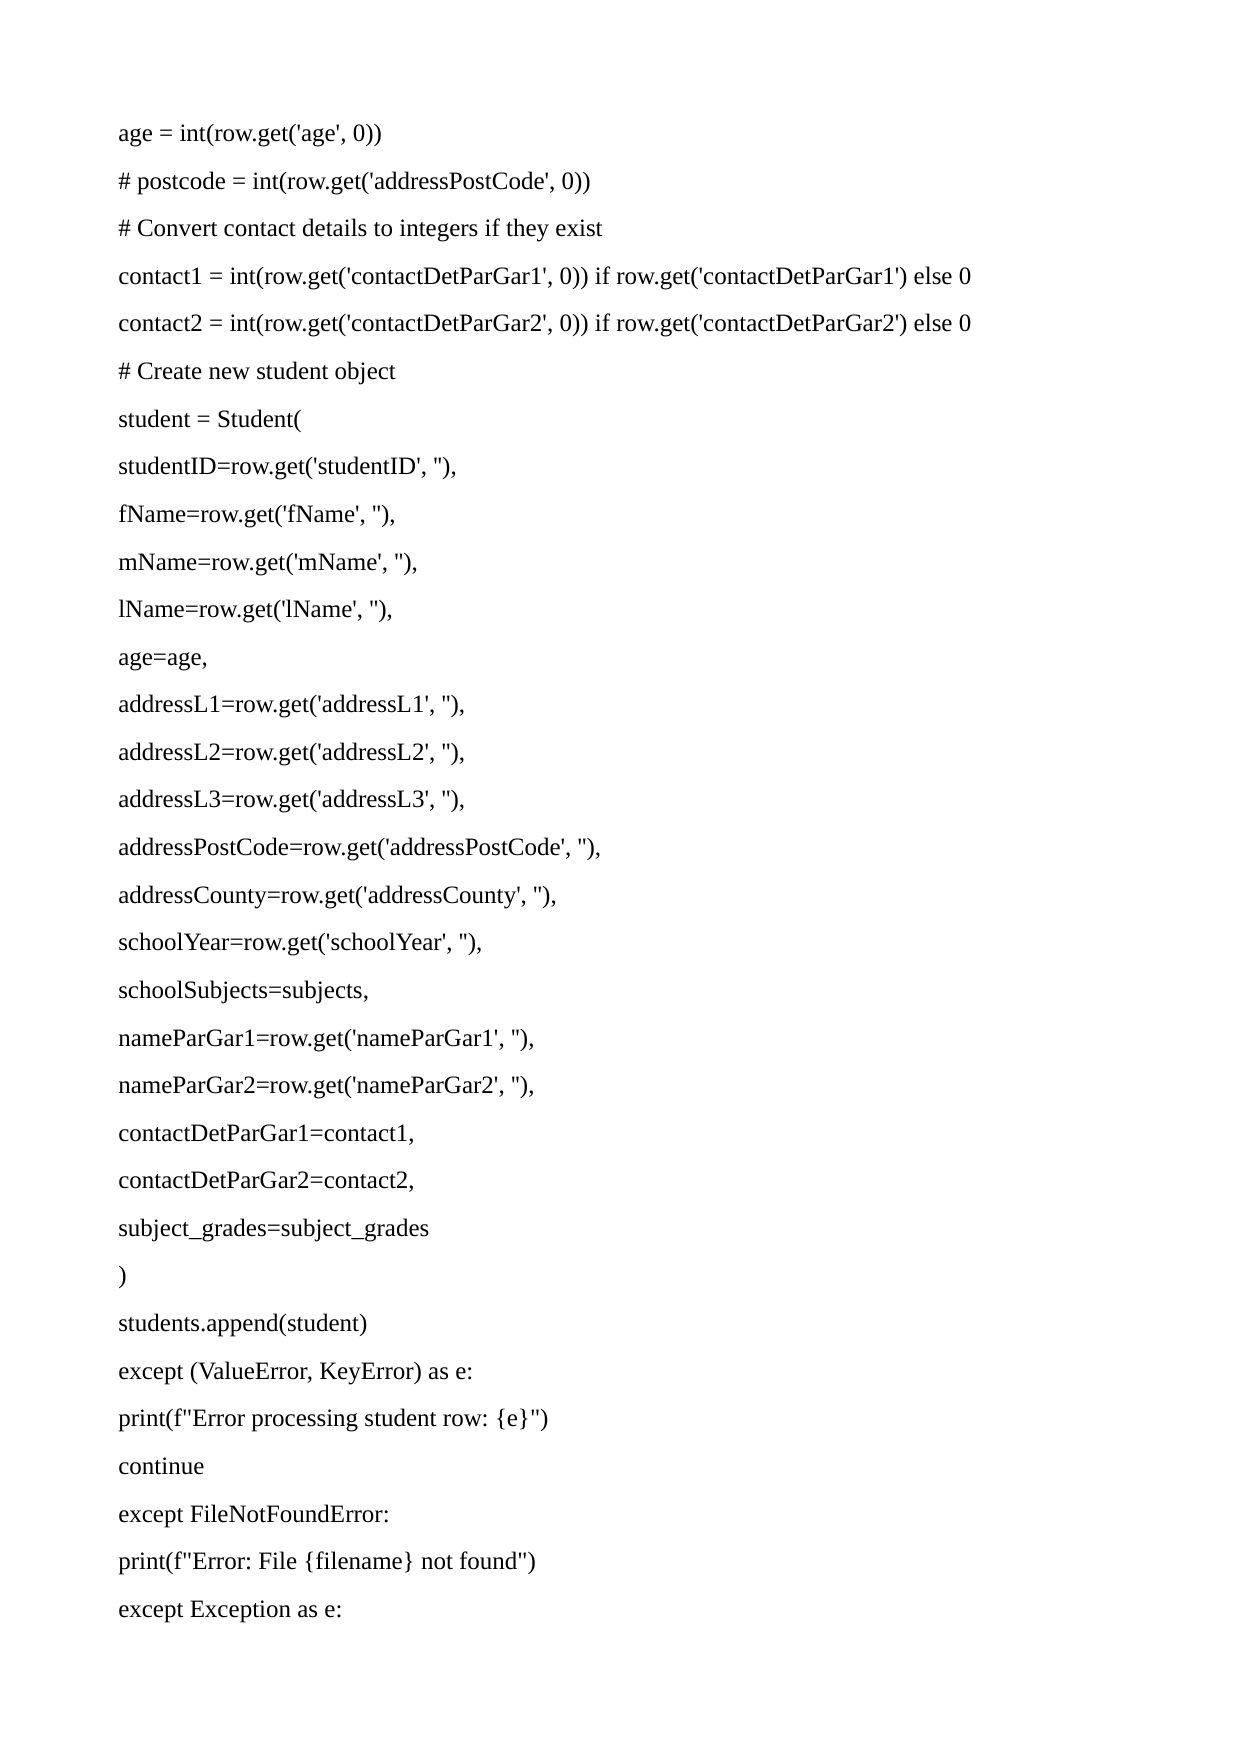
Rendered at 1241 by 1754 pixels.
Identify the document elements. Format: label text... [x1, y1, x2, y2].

text schoolSubjects=subjects, [118, 975, 1122, 1004]
text addressL2=row.get('addressL2', ''), [118, 737, 1122, 766]
text addressL3=row.get('addressL3', ''), [118, 784, 1122, 813]
text age=age, [118, 642, 1122, 671]
text contactDetParGar2=contact2, [118, 1165, 1122, 1194]
text fName=row.get('fName', ''), [118, 499, 1122, 528]
text nameParGar2=row.get('nameParGar2', ''), [118, 1070, 1122, 1099]
text studentID=row.get('studentID', ''), [118, 451, 1122, 480]
text contactDetParGar1=contact1, [118, 1118, 1122, 1147]
text # postcode = int(row.get('addressPostCode', 0)) [118, 166, 1122, 194]
text student = Student( [118, 404, 1122, 432]
text except Exception as e: [118, 1594, 1122, 1623]
text continue [118, 1451, 1122, 1480]
text addressPostCode=row.get('addressPostCode', ''), [118, 832, 1122, 861]
text addressL1=row.get('addressL1', ''), [118, 689, 1122, 718]
text lName=row.get('lName', ''), [118, 594, 1122, 623]
text schoolYear=row.get('schoolYear', ''), [118, 927, 1122, 956]
text age = int(row.get('age', 0)) [118, 118, 1122, 147]
text contact2 = int(row.get('contactDetParGar2', 0)) if row.get('contactDetParGar2') else 0 [118, 308, 1122, 337]
text nameParGar1=row.get('nameParGar1', ''), [118, 1023, 1122, 1051]
text # Create new student object [118, 356, 1122, 385]
text students.append(student) [118, 1308, 1122, 1337]
text print(f"Error: File {filename} not found") [118, 1546, 1122, 1575]
text print(f"Error processing student row: {e}") [118, 1403, 1122, 1432]
text # Convert contact details to integers if they exist [118, 213, 1122, 242]
text except FileNotFoundError: [118, 1499, 1122, 1527]
text subject_grades=subject_grades [118, 1213, 1122, 1242]
text ) [118, 1261, 1122, 1289]
text except (ValueError, KeyError) as e: [118, 1356, 1122, 1384]
text contact1 = int(row.get('contactDetParGar1', 0)) if row.get('contactDetParGar1') else 0 [118, 261, 1122, 290]
text addressCounty=row.get('addressCounty', ''), [118, 880, 1122, 908]
text mName=row.get('mName', ''), [118, 547, 1122, 575]
